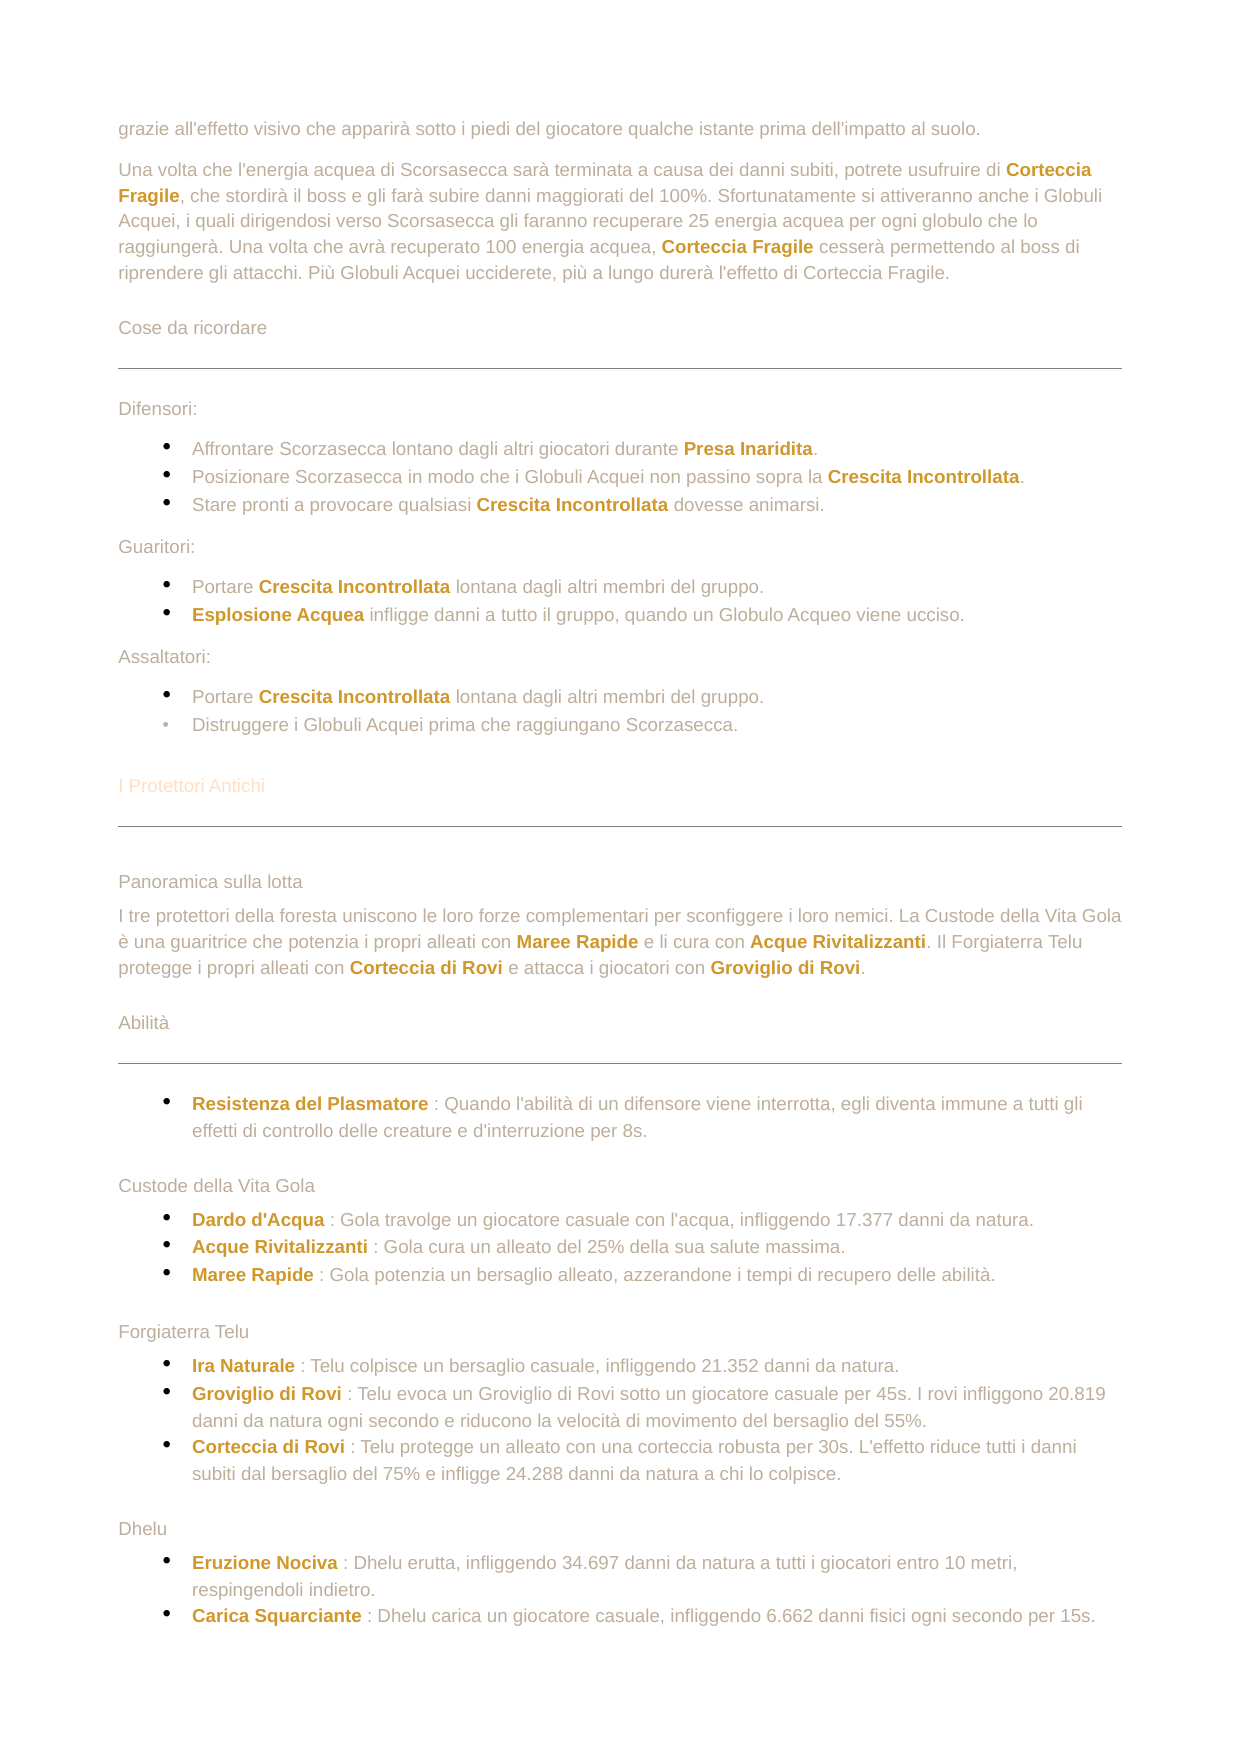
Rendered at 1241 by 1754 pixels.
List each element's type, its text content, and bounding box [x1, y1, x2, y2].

text Una volta che l'energia acquea di Scorsasecca sarà terminata a causa dei danni subiti, potrete usufruire di Corteccia Fragile, che stordirà il boss e gli farà subire danni maggiorati del 100%. Sfortunatamente si attiveranno anche i Globuli Acquei, i quali dirigendosi verso Scorsasecca gli faranno recuperare 25 energia acquea per ogni globulo che lo raggiungerà. Una volta che avrà recuperato 100 energia acquea, Corteccia Fragile cesserà permettendo al boss di riprendere gli attacchi. Più Globuli Acquei ucciderete, più a lungo durerà l'effetto di Corteccia Fragile. [118, 158, 1122, 283]
list Affrontare Scorzasecca lontano dagli altri giocatori durante Presa Inaridita. [162, 438, 1122, 461]
subtitle Cose da ricordare [118, 317, 1122, 338]
list Ira Naturale : Telu colpisce un bersaglio casuale, infliggendo 21.352 danni da natura. [162, 1355, 1122, 1378]
list Portare Crescita Incontrollata lontana dagli altri membri del gruppo. [162, 686, 1122, 709]
text Assaltatori: [118, 646, 1122, 667]
text Difensori: [118, 398, 1122, 419]
subtitle I Protettori Antichi [118, 775, 1122, 797]
text Guaritori: [118, 536, 1122, 557]
list Groviglio di Rovi : Telu evoca un Groviglio di Rovi sotto un giocatore casuale per 45s. I rovi infliggono 20.819 danni da natura ogni secondo e riducono la velocità di movimento del bersaglio del 55%. [162, 1382, 1122, 1431]
text grazie all'effetto visivo che apparirà sotto i piedi del giocatore qualche istante prima dell'impatto al suolo. [118, 118, 1122, 140]
subtitle Abilità [118, 1011, 1122, 1033]
list Distruggere i Globuli Acquei prima che raggiungano Scorzasecca. [162, 714, 1122, 736]
list Resistenza del Plasmatore : Quando l'abilità di un difensore viene interrotta, egli diventa immune a tutti gli effetti di controllo delle creature e d'interruzione per 8s. [162, 1092, 1122, 1141]
subtitle Panoramica sulla lotta [118, 871, 1122, 892]
list Portare Crescita Incontrollata lontana dagli altri membri del gruppo. [162, 576, 1122, 599]
list Eruzione Nociva : Dhelu erutta, infliggendo 34.697 danni da natura a tutti i giocatori entro 10 metri, respingendoli indietro. [162, 1552, 1122, 1601]
list Maree Rapide : Gola potenzia un bersaglio alleato, azzerandone i tempi di recupero delle abilità. [162, 1264, 1122, 1287]
list Stare pronti a provocare qualsiasi Crescita Incontrollata dovesse animarsi. [162, 493, 1122, 516]
list Carica Squarciante : Dhelu carica un giocatore casuale, infliggendo 6.662 danni fisici ogni secondo per 15s. [162, 1605, 1122, 1628]
subtitle Custode della Vita Gola [118, 1175, 1122, 1196]
list Corteccia di Rovi : Telu protegge un alleato con una corteccia robusta per 30s. L'effetto riduce tutti i danni subiti dal bersaglio del 75% e infligge 24.288 danni da natura a chi lo colpisce. [162, 1436, 1122, 1484]
list Esplosione Acquea infligge danni a tutto il gruppo, quando un Globulo Acqueo viene ucciso. [162, 604, 1122, 627]
list Posizionare Scorzasecca in modo che i Globuli Acquei non passino sopra la Crescita Incontrollata. [162, 466, 1122, 489]
subtitle Forgiaterra Telu [118, 1321, 1122, 1342]
list Acque Rivitalizzanti : Gola cura un alleato del 25% della sua salute massima. [162, 1236, 1122, 1259]
text I tre protettori della foresta uniscono le loro forze complementari per sconfiggere i loro nemici. La Custode della Vita Gola è una guaritrice che potenzia i propri alleati con Maree Rapide e li cura con Acque Rivitalizzanti. Il Forgiaterra Telu protegge i propri alleati con Corteccia di Rovi e attacca i giocatori con Groviglio di Rovi. [118, 905, 1122, 978]
list Dardo d'Acqua : Gola travolge un giocatore casuale con l'acqua, infliggendo 17.377 danni da natura. [162, 1209, 1122, 1232]
subtitle Dhelu [118, 1518, 1122, 1539]
